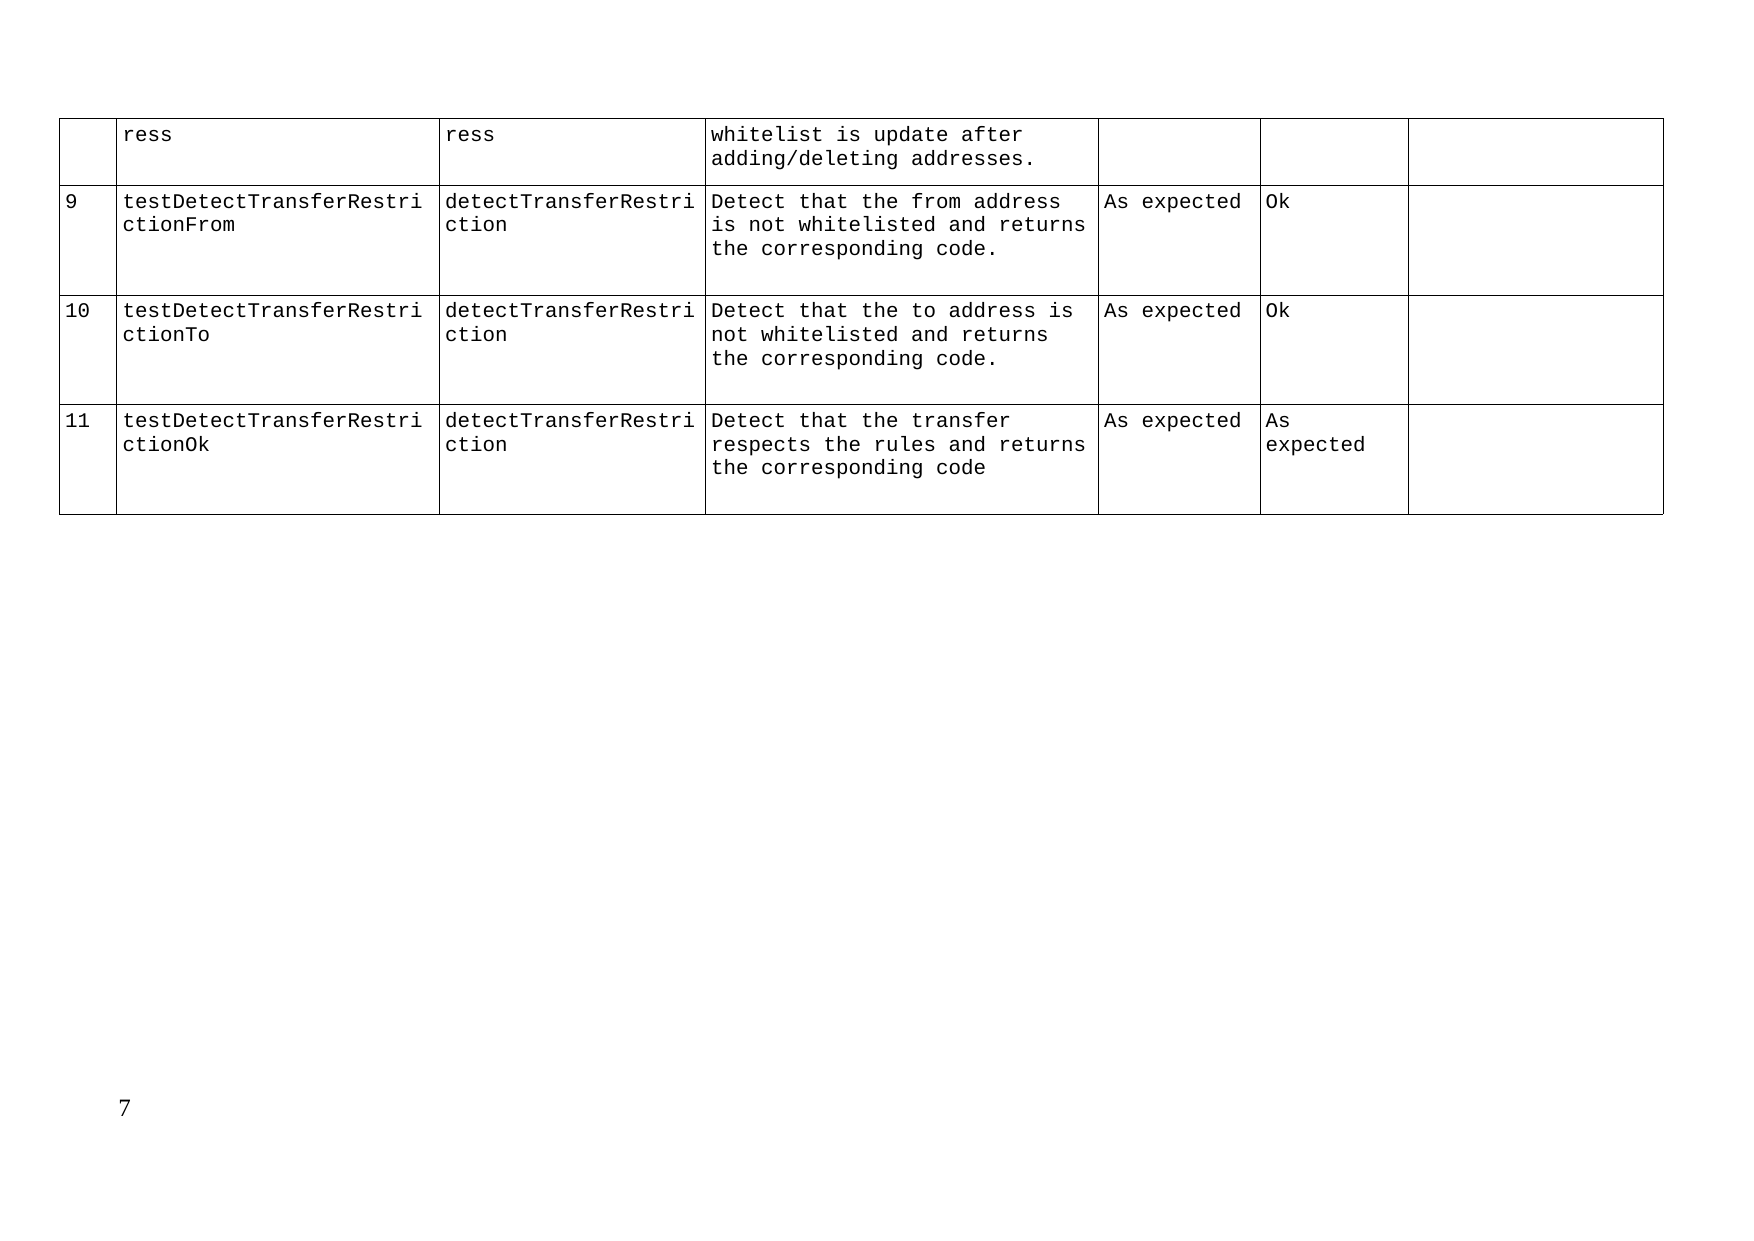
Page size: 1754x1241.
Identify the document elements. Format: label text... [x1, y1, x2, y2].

table_cell ress [117, 119, 439, 185]
table_cell [1261, 119, 1408, 185]
table_cell Ok [1261, 186, 1408, 294]
table_cell [1409, 186, 1663, 294]
table_cell [1409, 119, 1663, 185]
table_cell As expected [1099, 186, 1260, 294]
table_cell [1409, 296, 1663, 404]
table_cell [1099, 119, 1260, 185]
table_cell ress [440, 119, 705, 185]
table_cell 10 [60, 296, 116, 404]
table_cell Detect that the transfer respects the rules and returns the corresponding code [706, 405, 1098, 514]
table_cell Detect that the to address is not whitelisted and returns the corresponding code. [706, 296, 1098, 404]
table_cell detectTransferRestriction [440, 296, 705, 404]
table_cell testDetectTransferRestrictionTo [117, 296, 439, 404]
table_cell As expected [1099, 296, 1260, 404]
table_cell Ok [1261, 296, 1408, 404]
table_cell 9 [60, 186, 116, 294]
table_cell [60, 119, 116, 185]
table_cell As expected [1261, 405, 1408, 514]
table_cell testDetectTransferRestrictionFrom [117, 186, 439, 294]
table_cell testDetectTransferRestrictionOk [117, 405, 439, 514]
table_cell [1409, 405, 1663, 514]
table_cell As expected [1099, 405, 1260, 514]
table_cell Detect that the from address is not whitelisted and returns the corresponding code. [706, 186, 1098, 294]
table_cell 11 [60, 405, 116, 514]
table_cell whitelist is update after adding/deleting addresses. [706, 119, 1098, 185]
table_cell detectTransferRestriction [440, 186, 705, 294]
table_cell detectTransferRestriction [440, 405, 705, 514]
